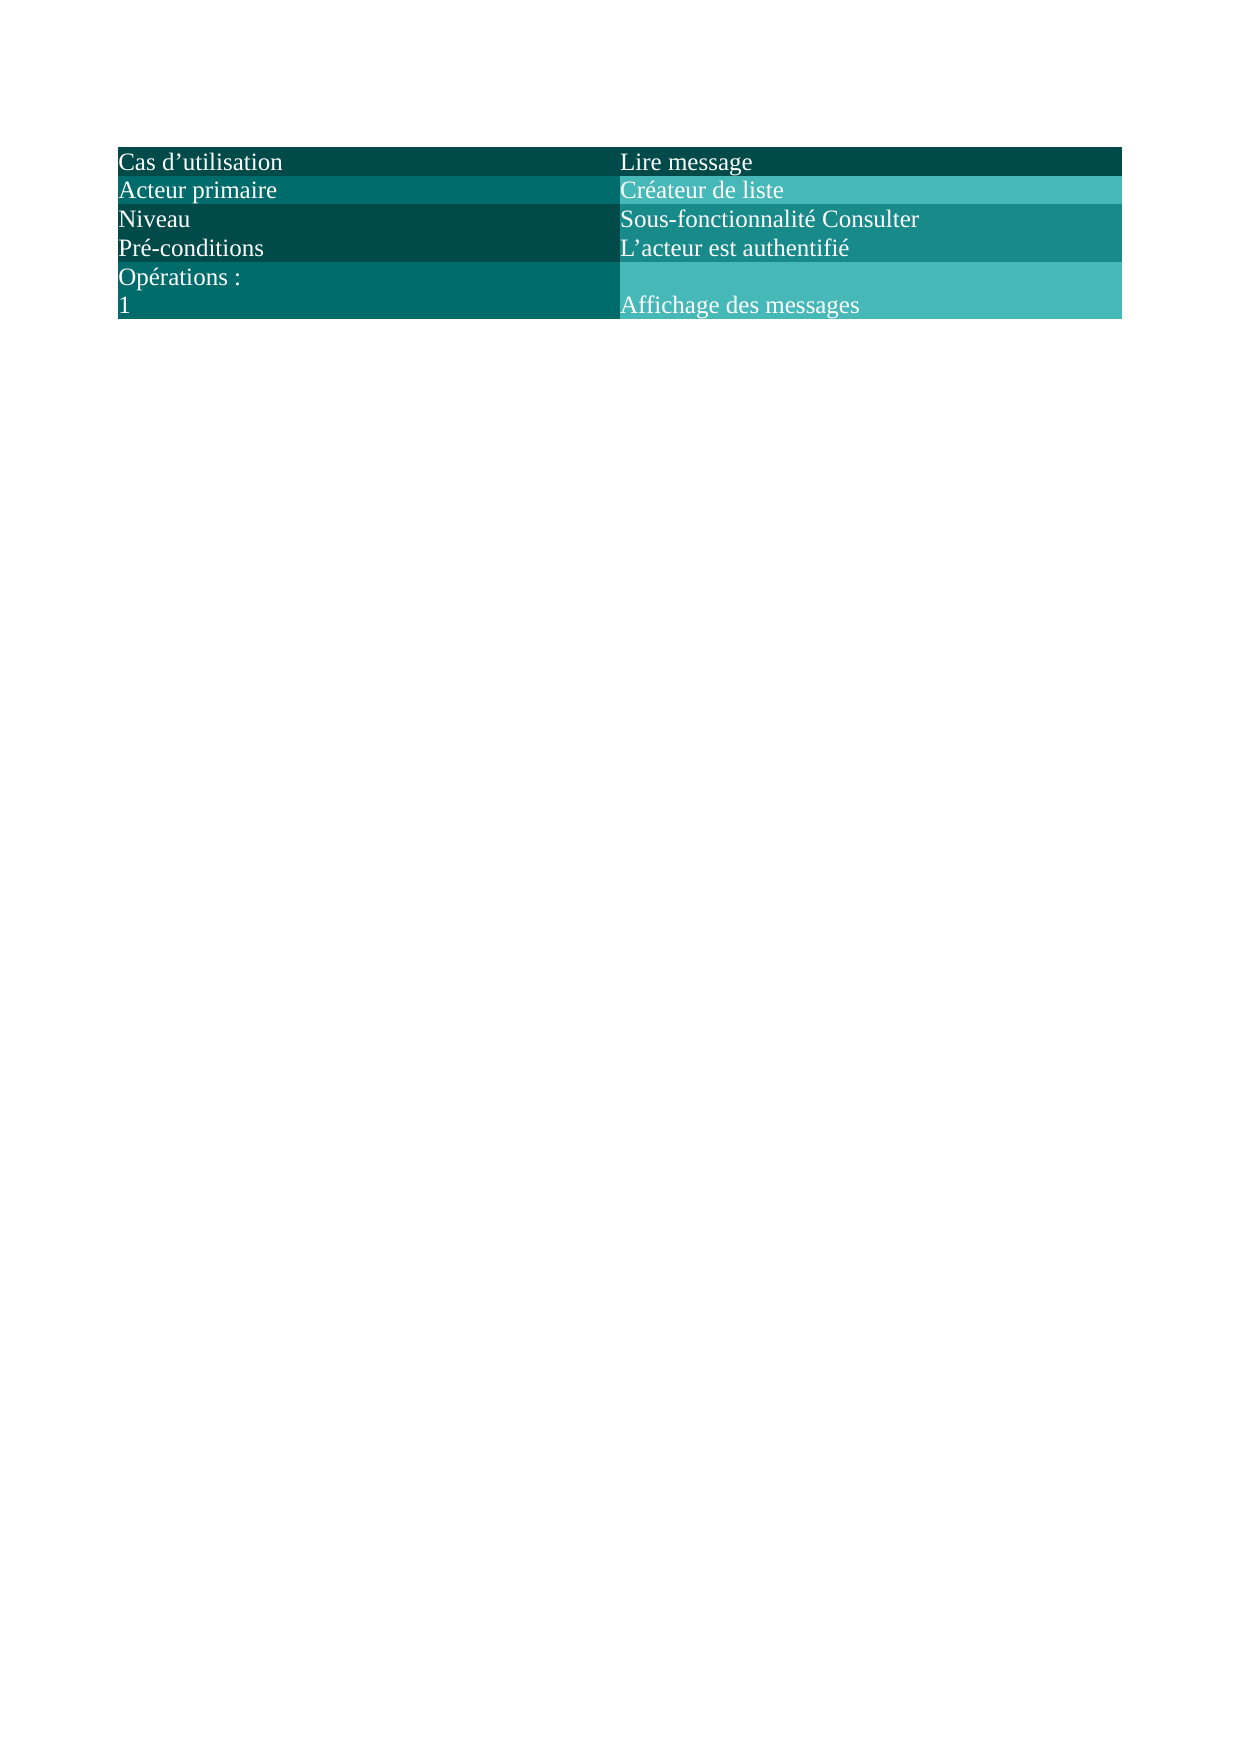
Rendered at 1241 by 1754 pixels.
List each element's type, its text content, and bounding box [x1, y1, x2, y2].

table_cell 1 [118, 291, 620, 319]
table_header Lire message [620, 147, 1122, 176]
table_cell Sous-fonctionnalité Consulter [620, 204, 1122, 233]
table_cell L’acteur est authentifié [620, 233, 1122, 262]
table_cell Opérations : [118, 262, 620, 291]
table_cell Pré-conditions [118, 233, 620, 262]
table_cell Créateur de liste [620, 176, 1122, 204]
table_header Cas d’utilisation [118, 147, 620, 176]
table_cell [620, 262, 1122, 291]
table_cell Affichage des messages [620, 291, 1122, 319]
table_cell Acteur primaire [118, 176, 620, 204]
table_cell Niveau [118, 204, 620, 233]
